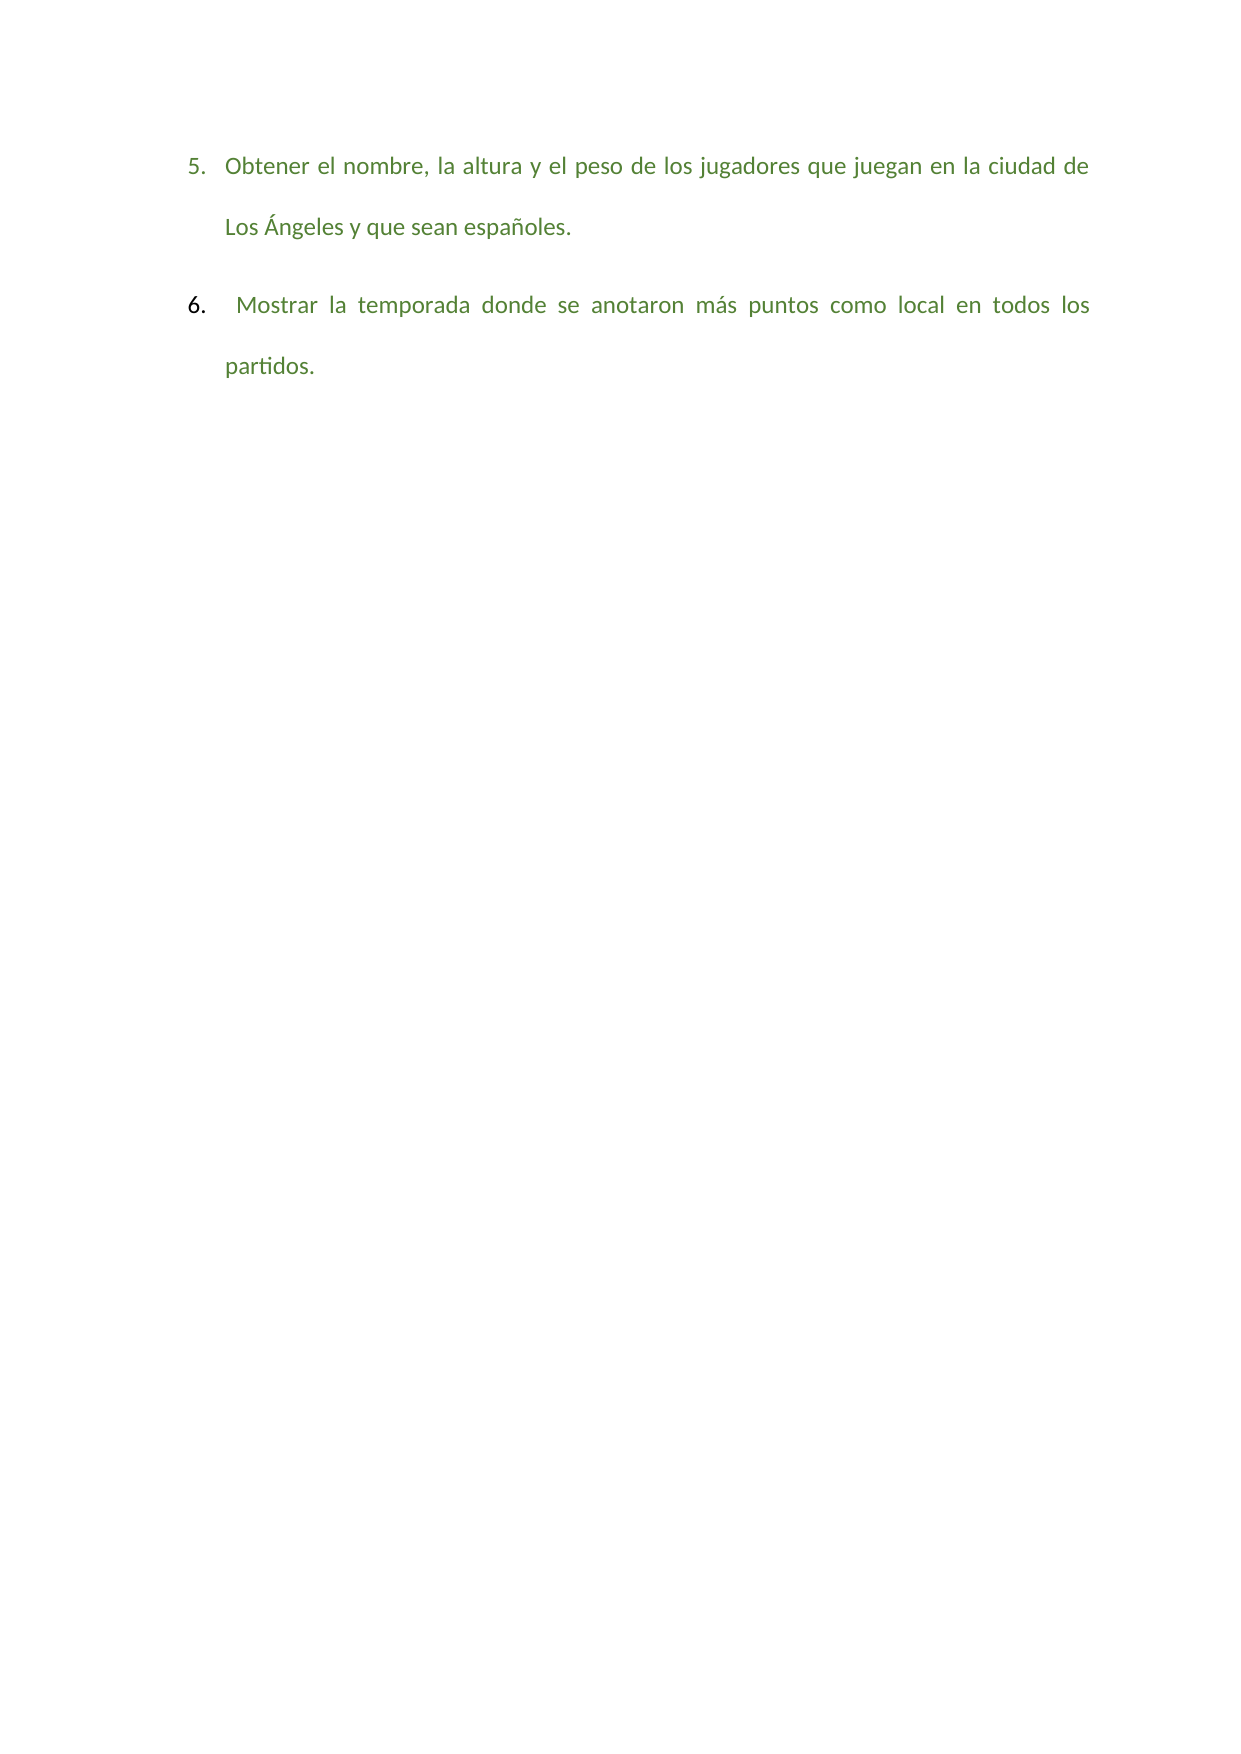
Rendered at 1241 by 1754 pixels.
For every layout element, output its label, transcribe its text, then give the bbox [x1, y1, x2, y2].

list Obtener el nombre, la altura y el peso de los jugadores que juegan en la ciudad de Los Ángeles y que sean españoles. [187, 150, 1090, 242]
list Mostrar la temporada donde se anotaron más puntos como local en todos los partidos. [187, 289, 1090, 380]
